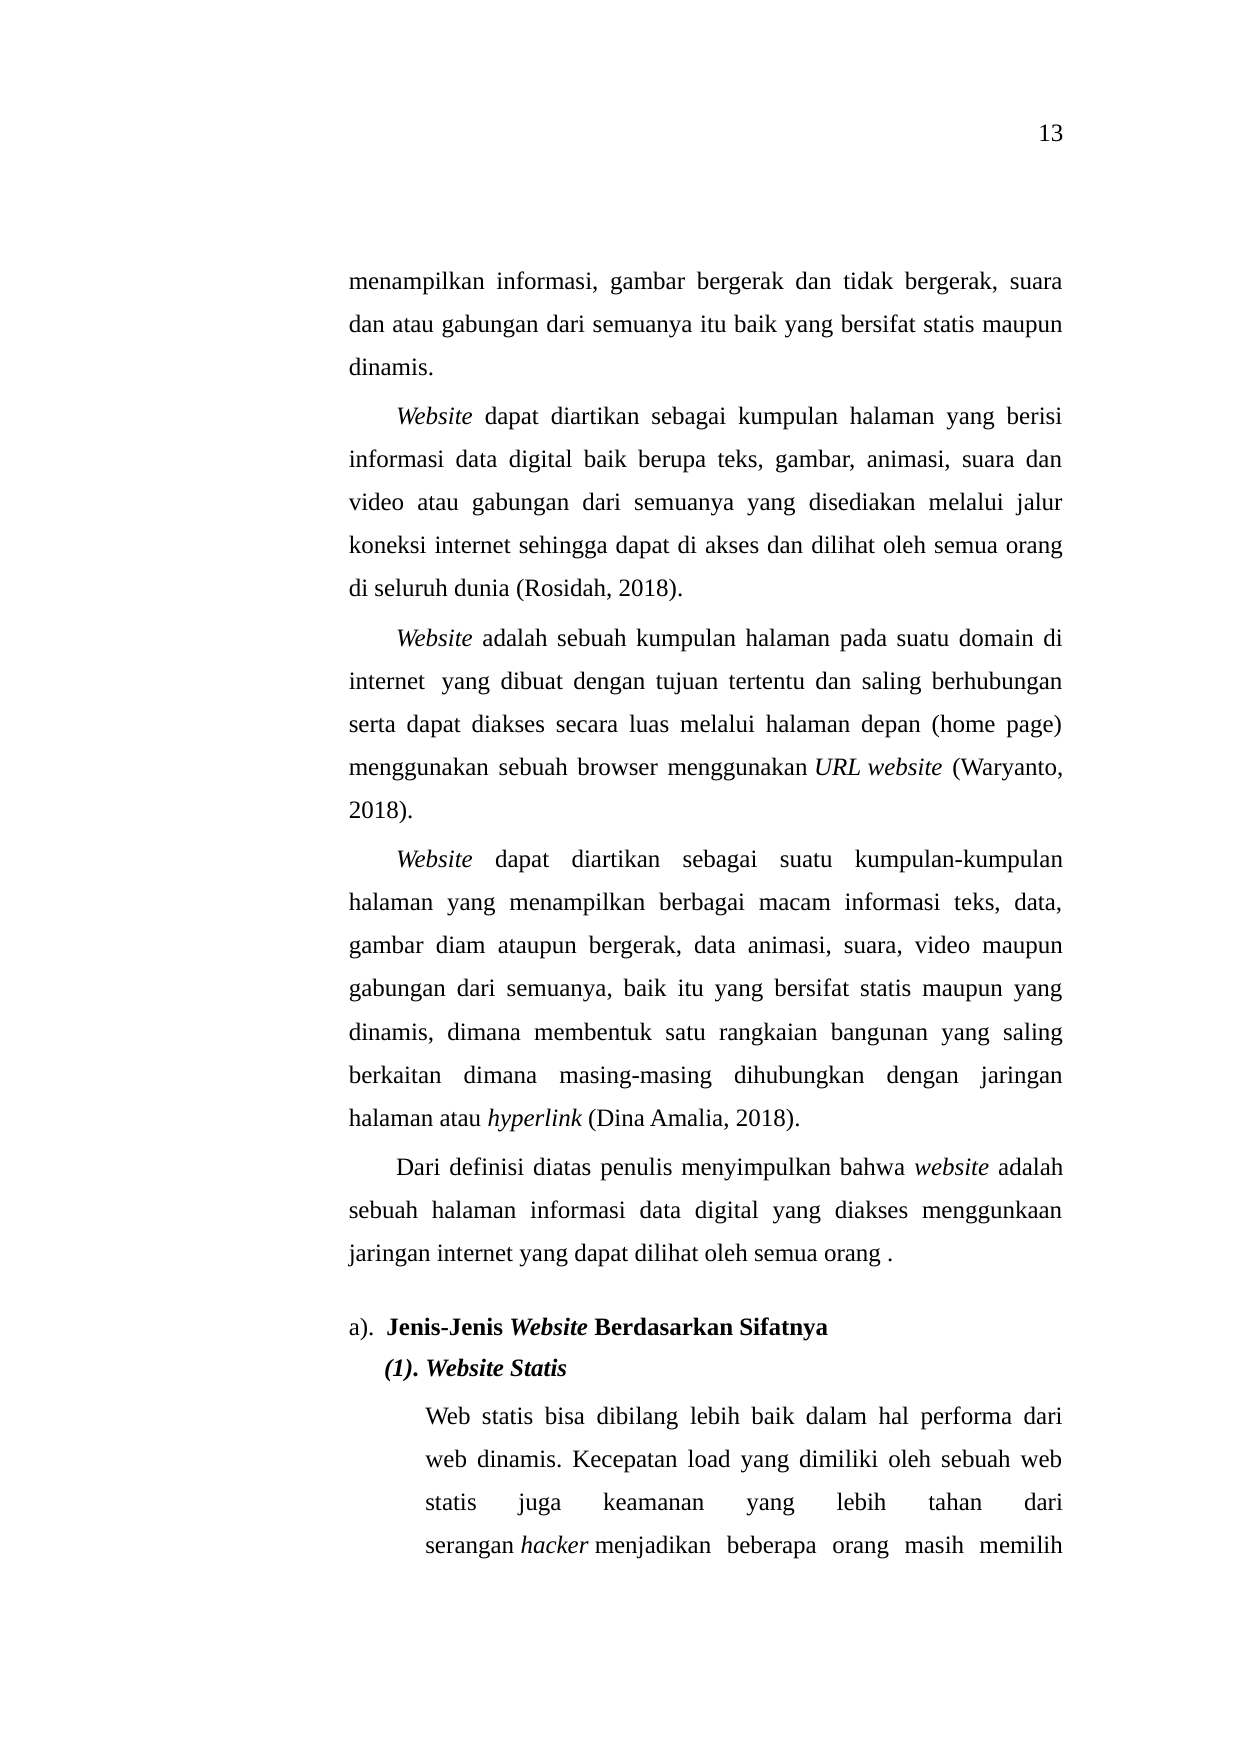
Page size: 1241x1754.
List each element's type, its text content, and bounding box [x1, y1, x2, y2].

title Jenis-Jenis Website Berdasarkan Sifatnya [311, 1312, 1063, 1341]
text Website dapat diartikan sebagai suatu kumpulan-kumpulan halaman yang menampilkan berbagai macam informasi teks, data, gambar diam ataupun bergerak, data animasi, suara, video maupun gabungan dari semuanya, baik itu yang bersifat statis maupun yang dinamis, dimana membentuk satu rangkaian bangunan yang saling berkaitan dimana masing-masing dihubungkan dengan jaringan halaman atau hyperlink (Dina Amalia, 2018). [348, 844, 1063, 1132]
text Website dapat diartikan sebagai kumpulan halaman yang berisi informasi data digital baik berupa teks, gambar, animasi, suara dan video atau gabungan dari semuanya yang disediakan melalui jalur koneksi internet sehingga dapat di akses dan dilihat oleh semua orang di seluruh dunia (Rosidah, 2018). [348, 401, 1063, 602]
text Dari definisi diatas penulis menyimpulkan bahwa website adalah sebuah halaman informasi data digital yang diakses menggunkaan jaringan internet yang dapat dilihat oleh semua orang . [348, 1152, 1063, 1267]
text menampilkan informasi, gambar bergerak dan tidak bergerak, suara dan atau gabungan dari semuanya itu baik yang bersifat statis maupun dinamis. [348, 266, 1063, 381]
text Website adalah sebuah kumpulan halaman pada suatu domain di internet yang dibuat dengan tujuan tertentu dan saling berhubungan serta dapat diakses secara luas melalui halaman depan (home page) menggunakan sebuah browser menggunakan URL website (Waryanto, 2018). [348, 623, 1063, 824]
list Website Statis [384, 1353, 1063, 1382]
list Web statis bisa dibilang lebih baik dalam hal performa dari web dinamis. Kecepatan load yang dimiliki oleh sebuah web statis juga keamanan yang lebih tahan dari serangan hacker menjadikan beberapa orang masih memilih [384, 1401, 1063, 1559]
